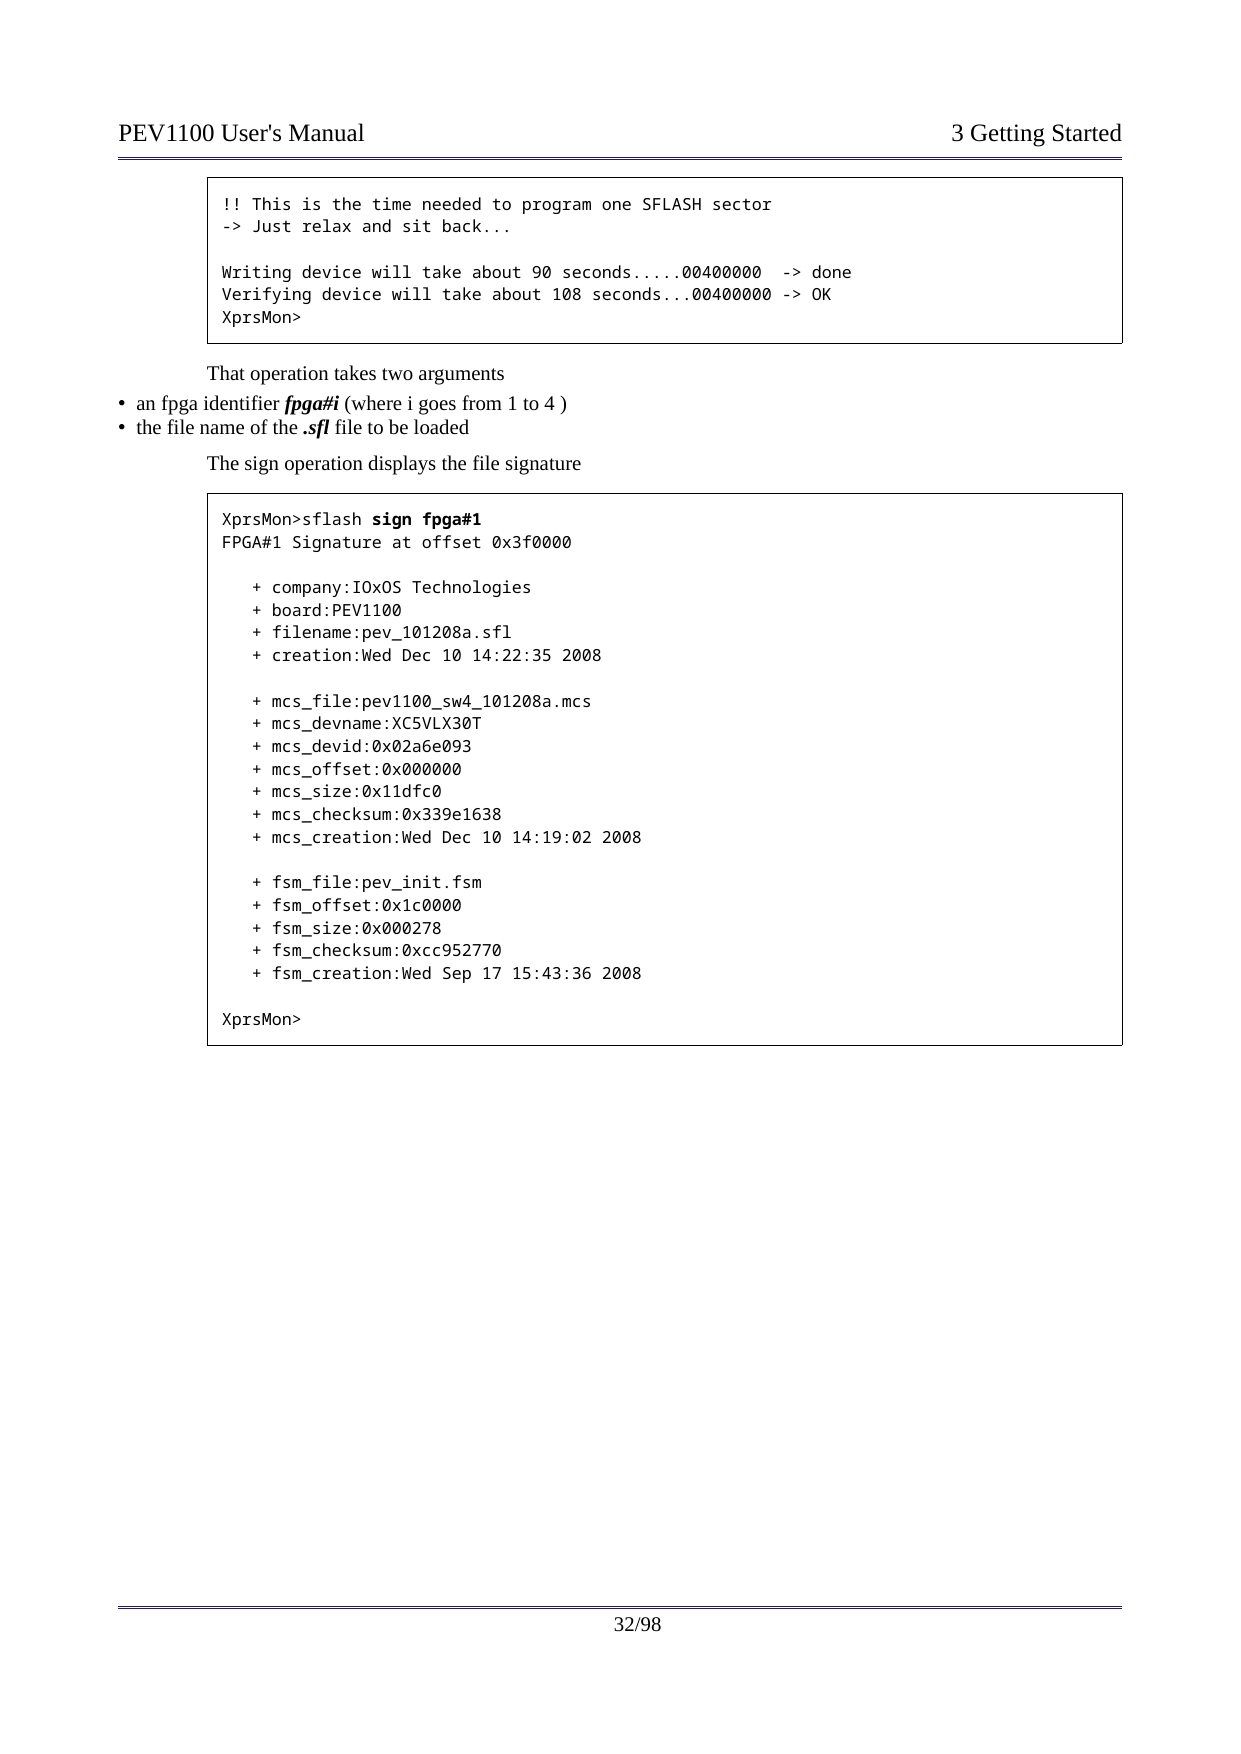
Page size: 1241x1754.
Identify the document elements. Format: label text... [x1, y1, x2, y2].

text + mcs_checksum:0x339e1638 [208, 788, 1122, 811]
text That operation takes two arguments [207, 361, 1122, 385]
text + fsm_file:pev_init.fsm [208, 856, 1122, 879]
text + company:IOxOS Technologies [208, 561, 1122, 583]
text + mcs_devid:0x02a6e093 [208, 720, 1122, 742]
text + mcs_file:pev1100_sw4_101208a.mcs [208, 674, 1122, 697]
text + board:PEV1100 [208, 583, 1122, 606]
text + mcs_devname:XC5VLX30T [208, 697, 1122, 720]
text !! This is the time needed to program one SFLASH sector [208, 178, 1122, 200]
text + fsm_checksum:0xcc952770 [208, 924, 1122, 947]
text + mcs_offset:0x000000 [208, 742, 1122, 765]
text XprsMon> [208, 992, 1122, 1045]
text + filename:pev_101208a.sfl [208, 606, 1122, 629]
text Writing device will take about 90 seconds.....00400000 -> done [208, 245, 1122, 268]
list the file name of the .sfl file to be loaded [118, 415, 1122, 439]
list an fpga identifier fpga#i (where i goes from 1 to 4 ) [118, 391, 1122, 415]
text + fsm_offset:0x1c0000 [208, 879, 1122, 901]
text XprsMon> [208, 291, 1122, 343]
text + mcs_creation:Wed Dec 10 14:19:02 2008 [208, 811, 1122, 848]
text + fsm_creation:Wed Sep 17 15:43:36 2008 [208, 947, 1122, 984]
text + creation:Wed Dec 10 14:22:35 2008 [208, 629, 1122, 667]
text FPGA#1 Signature at offset 0x3f0000 [208, 515, 1122, 553]
text + fsm_size:0x000278 [208, 901, 1122, 924]
text XprsMon>sflash sign fpga#1 [208, 494, 1122, 515]
text The sign operation displays the file signature [207, 451, 1122, 475]
text -> Just relax and sit back... [208, 200, 1122, 237]
text + mcs_size:0x11dfc0 [208, 765, 1122, 788]
text Verifying device will take about 108 seconds...00400000 -> OK [208, 268, 1122, 291]
